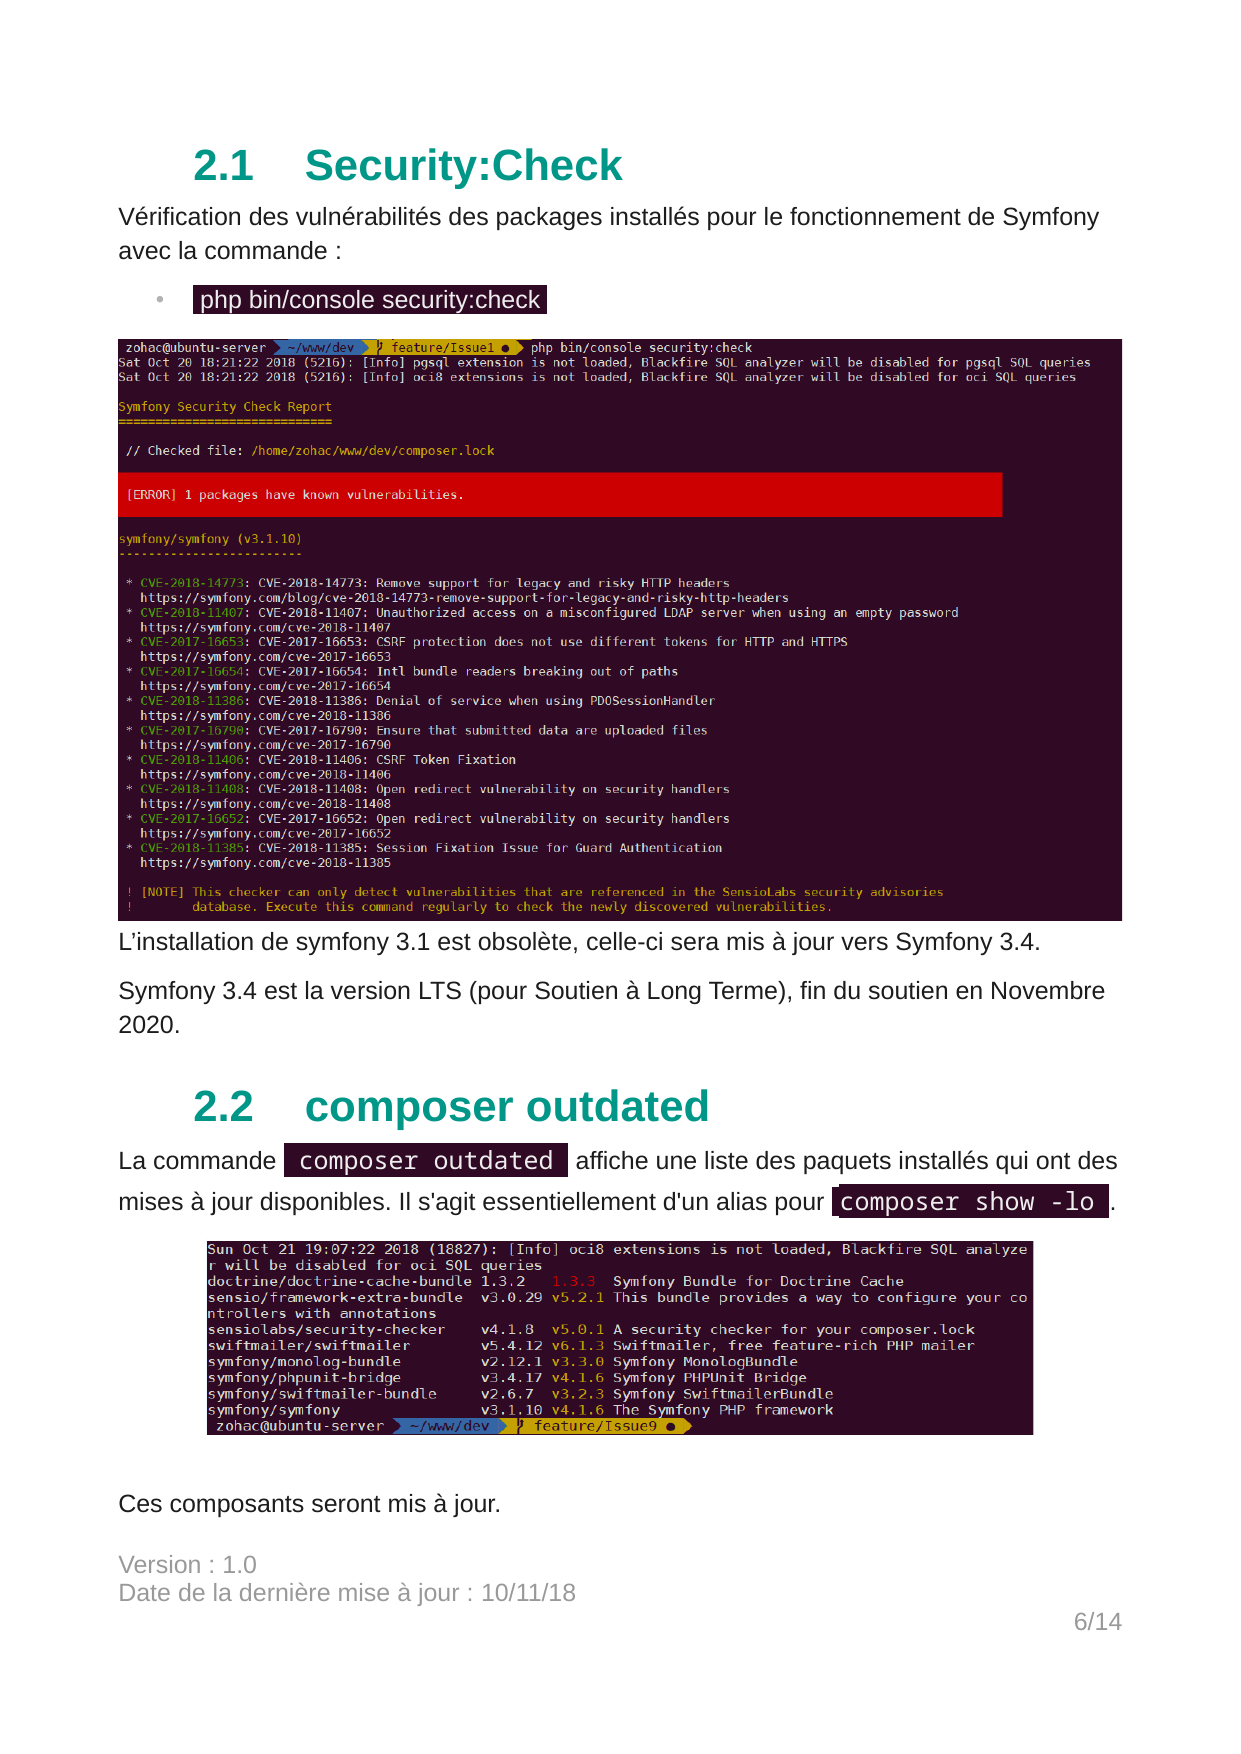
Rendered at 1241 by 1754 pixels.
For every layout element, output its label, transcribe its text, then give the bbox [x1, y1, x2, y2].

text Vérification des vulnérabilités des packages installés pour le fonctionnement de Symfony avec la commande : [118, 202, 1122, 265]
text L’installation de symfony 3.1 est obsolète, celle-ci sera mis à jour vers Symfony 3.4. [118, 921, 1122, 955]
list php bin/console security:check [156, 285, 1122, 314]
subtitle Security:Check [193, 139, 1122, 189]
picture [206, 1239, 1034, 1435]
picture [118, 339, 1123, 921]
text Ces composants seront mis à jour. [118, 1489, 1122, 1518]
text Symfony 3.4 est la version LTS (pour Soutien à Long Terme), fin du soutien en Novembre 2020. [118, 976, 1122, 1039]
text [118, 334, 1122, 339]
text La commande composer outdated affiche une liste des paquets installés qui ont des mises à jour disponibles. Il s'agit essentiellement d'un alias pour composer show -lo . [118, 1143, 1122, 1218]
subtitle composer outdated [193, 1080, 1122, 1130]
